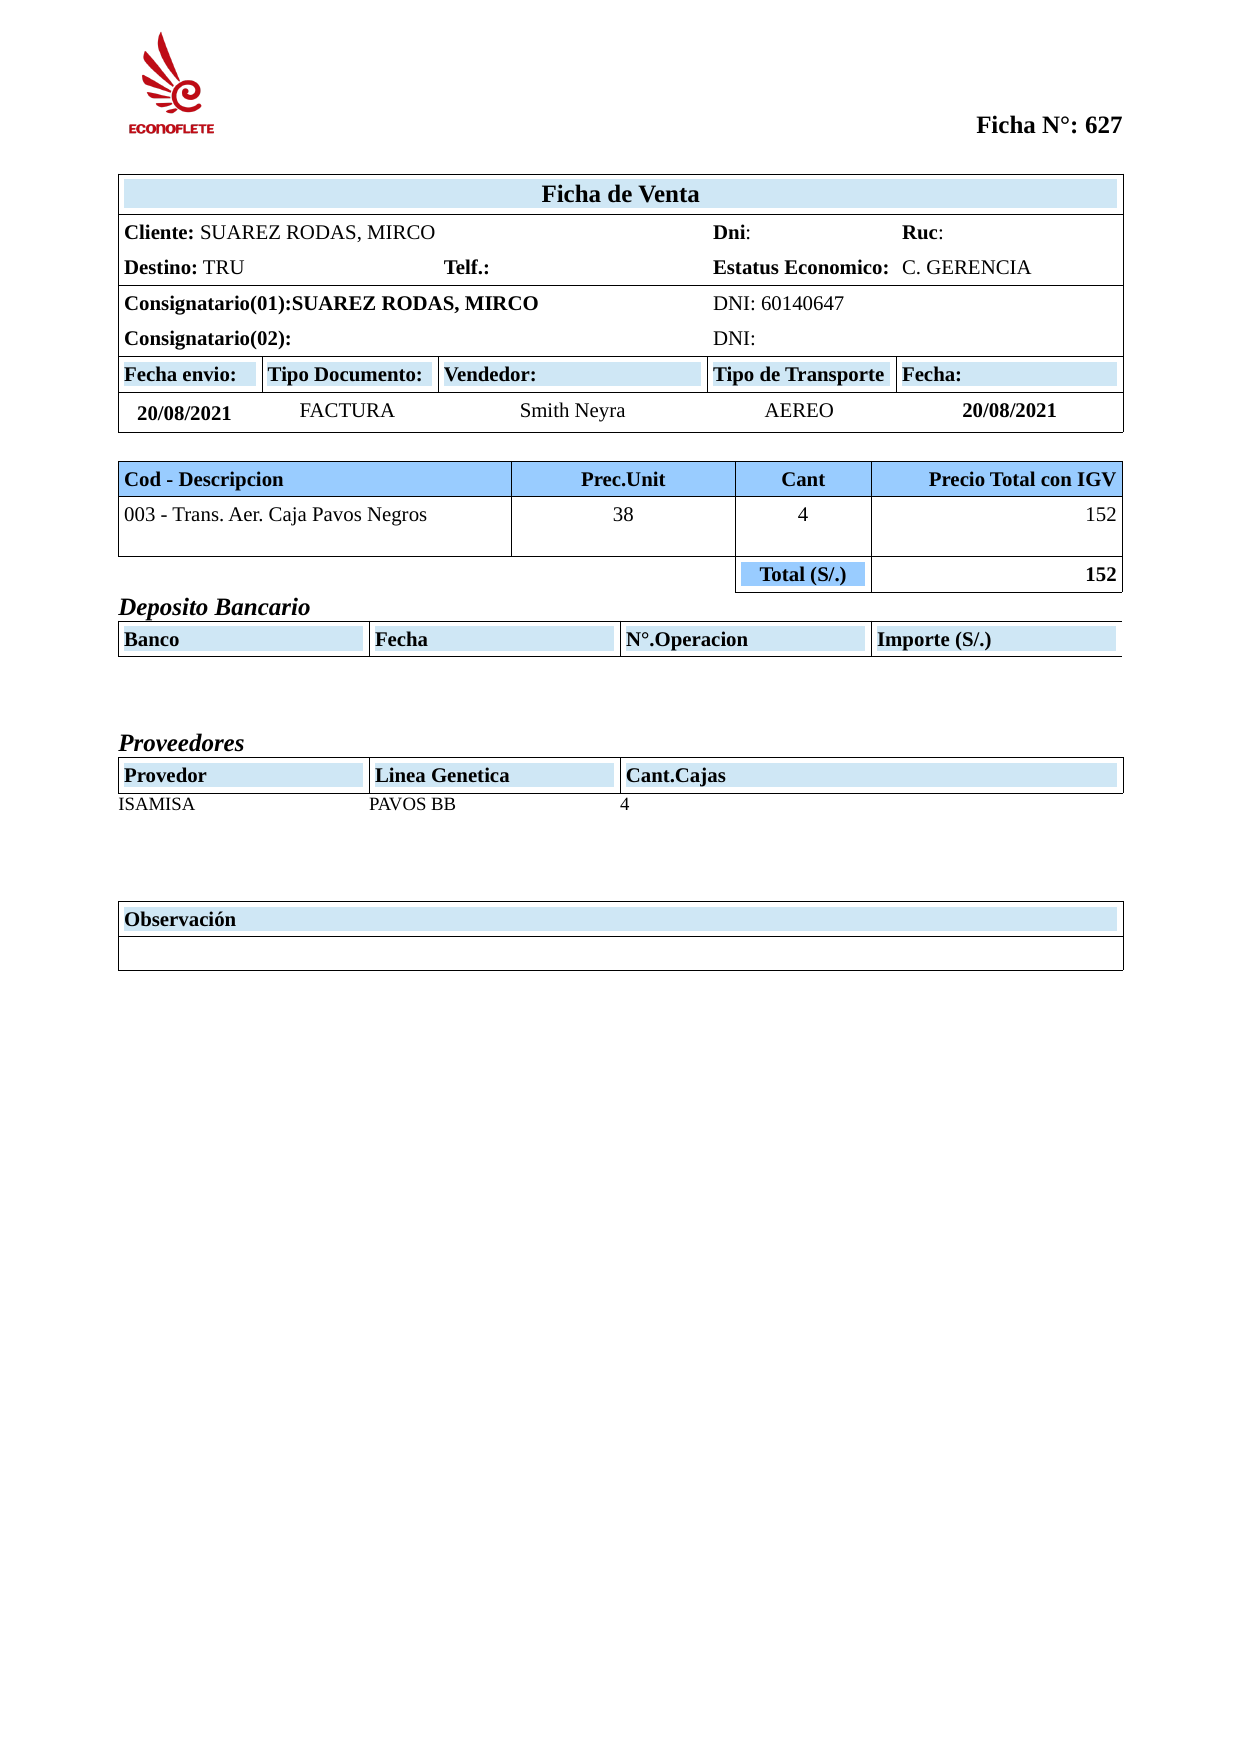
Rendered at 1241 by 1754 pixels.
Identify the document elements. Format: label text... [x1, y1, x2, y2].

table_header Precio Total con IGV [872, 462, 1122, 496]
table_cell Total (S/.) [736, 557, 871, 592]
table_cell [620, 858, 1123, 879]
table_header Observación [119, 902, 1123, 936]
table_cell [118, 879, 369, 901]
table_cell Cliente: SUAREZ RODAS, MIRCO [119, 215, 707, 249]
text Deposito Bancario [118, 592, 1122, 621]
table_cell Fecha envio: [119, 357, 262, 392]
table_cell Tipo de Transporte [708, 357, 896, 392]
table_header Cant.Cajas [621, 758, 1123, 793]
table_cell 20/08/2021 [896, 393, 1123, 432]
table_cell Consignatario(02): [119, 321, 707, 356]
table_cell Tipo Documento: [263, 357, 438, 392]
text Proveedores [118, 728, 1122, 757]
table_cell 003 - Trans. Aer. Caja Pavos Negros [119, 497, 511, 556]
table_cell 4 [736, 497, 871, 556]
table_cell [620, 680, 871, 704]
table_header N°.Operacion [621, 622, 871, 656]
table_cell Fecha: [897, 357, 1123, 392]
table_header Importe (S/.) [872, 622, 1122, 656]
table_header Prec.Unit [512, 462, 735, 496]
table_cell [620, 705, 871, 728]
table_cell PAVOS BB [369, 794, 620, 814]
table_cell [118, 680, 369, 704]
table_cell Vendedor: [439, 357, 707, 392]
table_cell [871, 705, 1122, 728]
table_cell [118, 815, 369, 836]
table_cell [369, 858, 620, 879]
table_cell [369, 879, 620, 901]
picture [118, 31, 225, 134]
table_cell Consignatario(01):SUAREZ RODAS, MIRCO [119, 286, 707, 321]
table_cell [118, 557, 511, 592]
table_cell [369, 657, 620, 680]
table_cell Estatus Economico: [707, 249, 896, 285]
table_cell Smith Neyra [438, 393, 707, 432]
table_cell [118, 858, 369, 879]
table_cell Ruc: [896, 215, 1123, 249]
table_header Cod - Descripcion [119, 462, 511, 496]
table_cell C. GERENCIA [896, 249, 1123, 285]
table_cell [119, 937, 1123, 969]
table_cell 4 [620, 794, 1123, 814]
table_cell [118, 705, 369, 728]
table_cell [369, 815, 620, 836]
table_cell [620, 836, 1123, 858]
table_cell Dni: [707, 215, 896, 249]
table_cell AEREO [707, 393, 896, 432]
table_cell [118, 836, 369, 858]
table_cell [871, 657, 1122, 680]
table_cell [118, 657, 369, 680]
table_header Banco [119, 622, 369, 656]
table_cell [620, 879, 1123, 901]
table_cell 152 [872, 497, 1122, 556]
table_header Fecha [370, 622, 620, 656]
table_cell [620, 657, 871, 680]
table_cell [369, 705, 620, 728]
table_cell Telf.: [438, 249, 707, 285]
table_cell 20/08/2021 [119, 393, 262, 432]
table_cell [369, 680, 620, 704]
table_cell FACTURA [262, 393, 438, 432]
table_header Cant [736, 462, 871, 496]
table_cell 38 [512, 497, 735, 556]
table_header Ficha de Venta [119, 175, 1123, 214]
table_cell DNI: [707, 321, 1123, 356]
table_cell [369, 836, 620, 858]
table_cell ISAMISA [118, 794, 369, 814]
table_cell DNI: 60140647 [707, 286, 1123, 321]
table_cell [511, 557, 735, 592]
table_cell 152 [872, 557, 1122, 592]
table_cell [871, 680, 1122, 704]
table_header Provedor [119, 758, 369, 793]
table_header Linea Genetica [370, 758, 620, 793]
table_cell [620, 815, 1123, 836]
table_cell Destino: TRU [119, 249, 438, 285]
